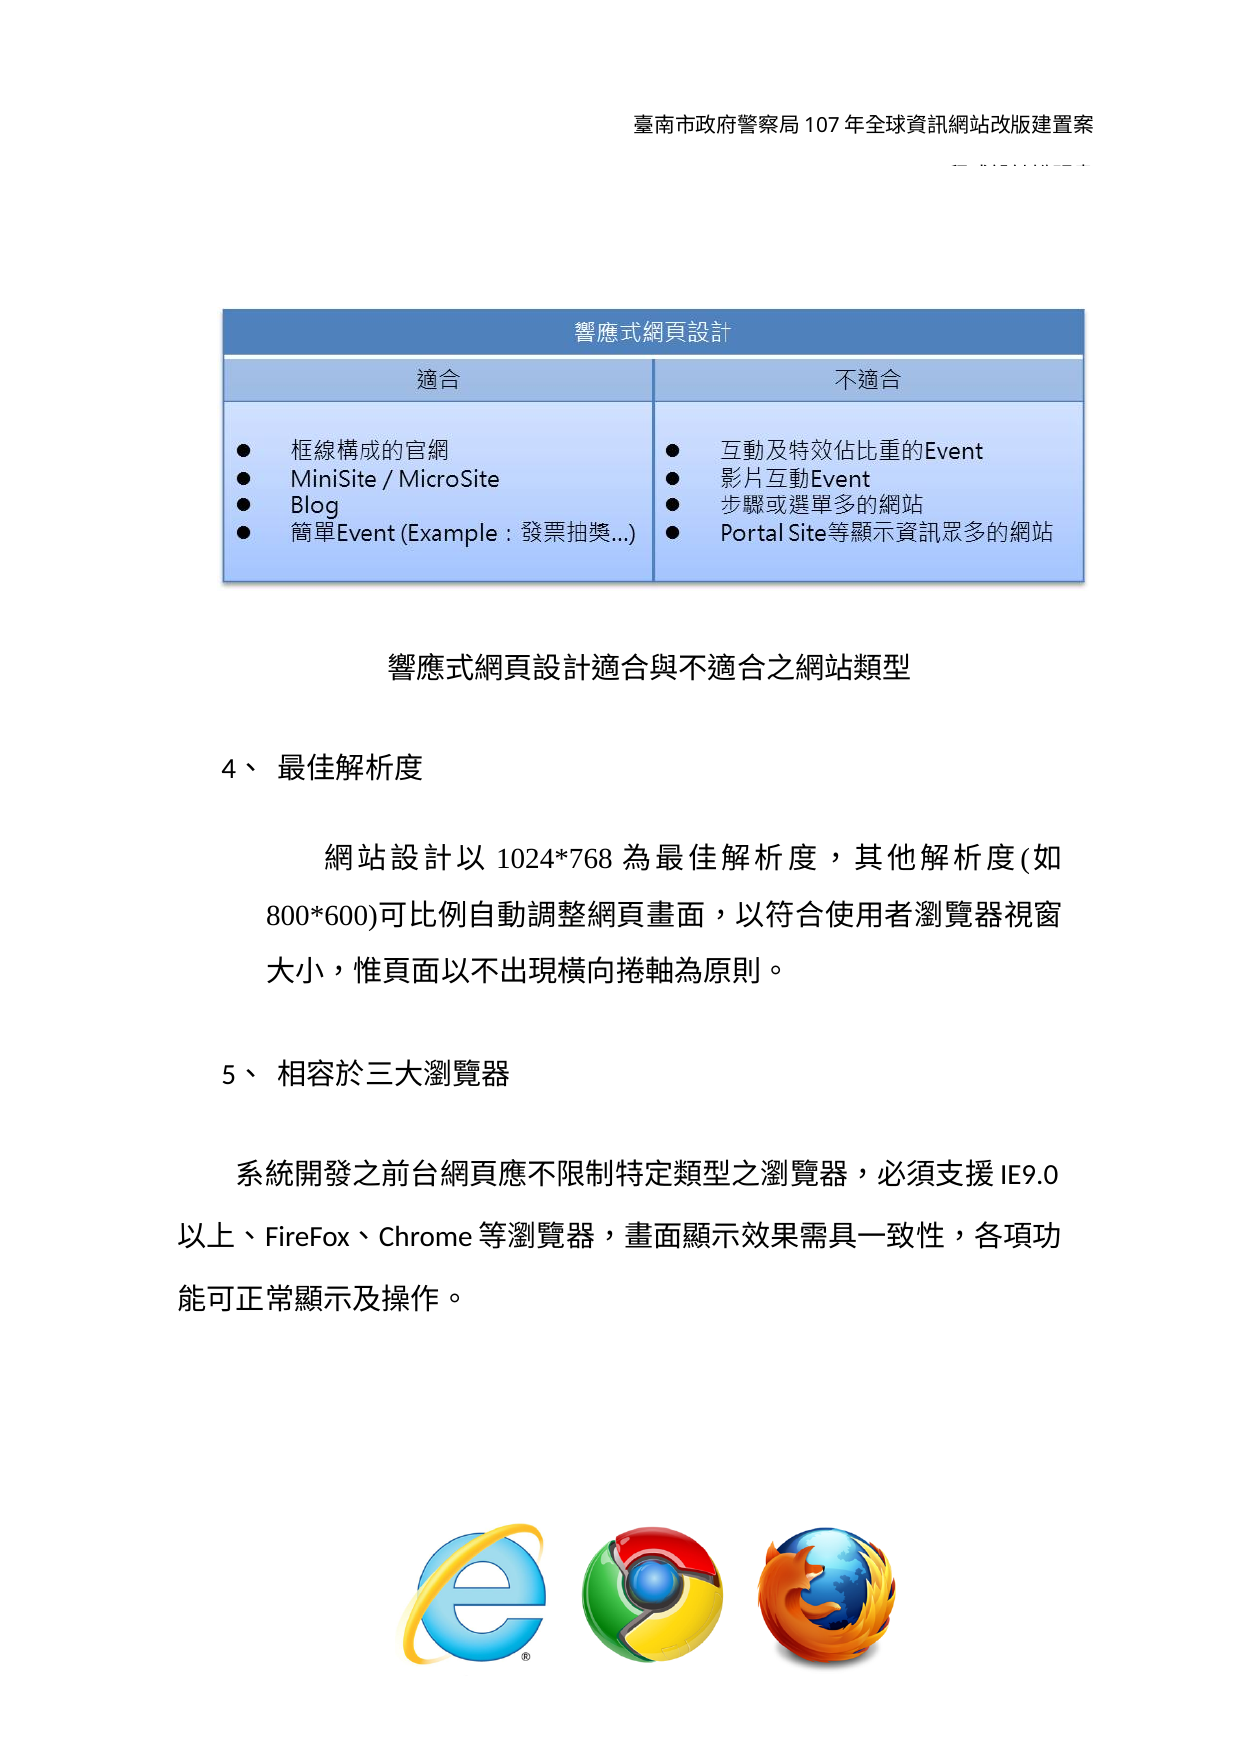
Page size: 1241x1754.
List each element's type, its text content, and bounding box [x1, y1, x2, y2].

list 最佳解析度 [177, 724, 1063, 786]
text 響應式網頁設計適合與不適合之網站類型 [177, 436, 1063, 686]
list 相容於三大瀏覽器 [177, 1030, 1063, 1092]
text 系統開發之前台網頁應不限制特定類型之瀏覽器，必須支援IE9.0以上、FireFox、Chrome等瀏覽器，畫面顯示效果需具一致性，各項功能可正常顯示及操作。 [177, 1130, 1063, 1317]
text 網站設計以1024*768為最佳解析度，其他解析度(如800*600)可比例自動調整網頁畫面，以符合使用者瀏覽器視窗大小，惟頁面以不出現橫向捲軸為原則。 [266, 824, 1063, 992]
